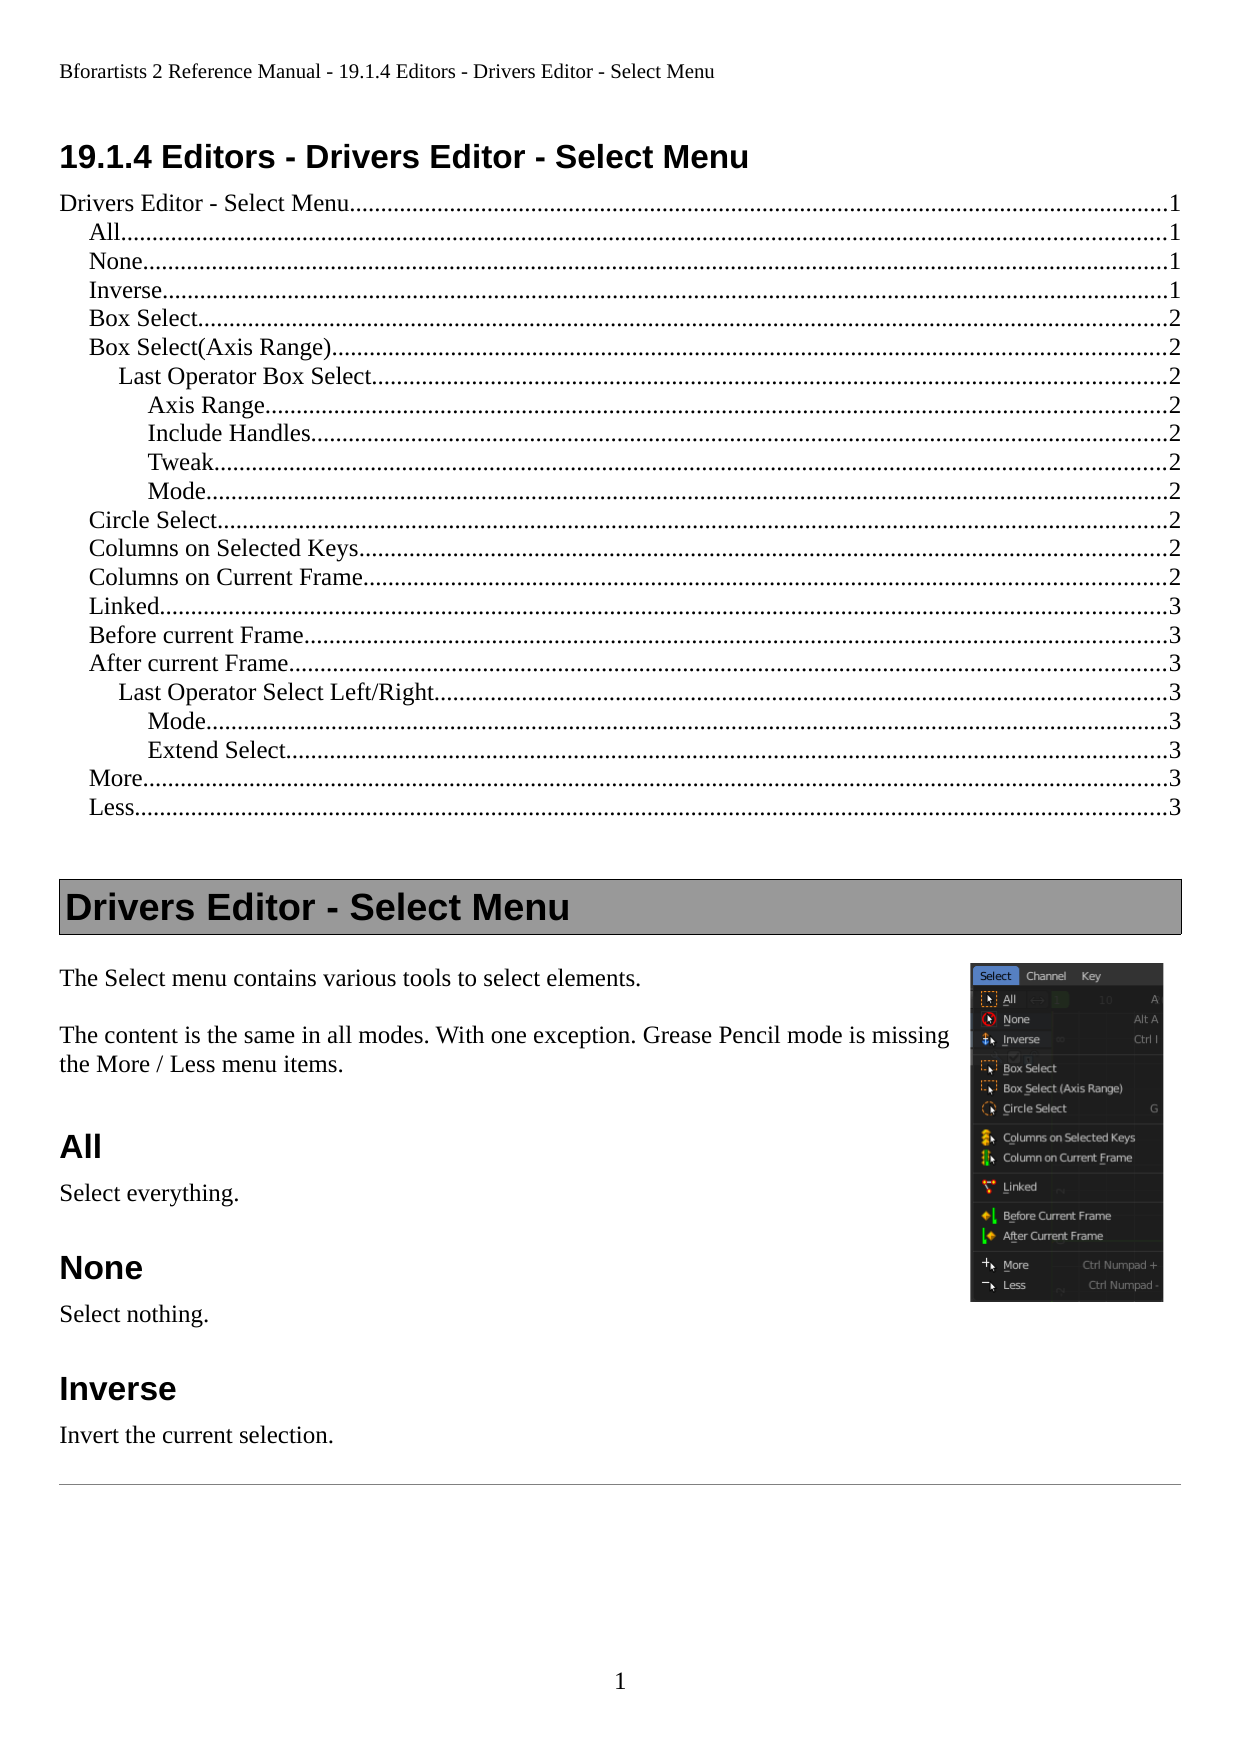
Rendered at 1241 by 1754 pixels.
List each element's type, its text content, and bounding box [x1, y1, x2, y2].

text Select everything. [59, 1178, 970, 1207]
text [1164, 1178, 1181, 1207]
text Linked 3 [88, 591, 1181, 620]
text Last Operator Select Left/Right 3 [118, 677, 1181, 706]
subtitle All [59, 1127, 970, 1166]
subtitle None [59, 1248, 970, 1287]
text Last Operator Box Select 2 [118, 361, 1181, 390]
text Box Select 2 [88, 303, 1181, 332]
text Columns on Current Frame 2 [88, 562, 1181, 591]
subtitle Inverse [59, 1369, 1181, 1408]
text Extend Select 3 [147, 735, 1181, 763]
text Drivers Editor - Select Menu 1 [59, 188, 1181, 217]
text Box Select(Axis Range) 2 [88, 332, 1181, 361]
text Mode 3 [147, 706, 1181, 735]
text The Select menu contains various tools to select elements. [59, 963, 970, 991]
subtitle 19.1.4 Editors - Drivers Editor - Select Menu [59, 138, 1181, 176]
text Circle Select 2 [88, 505, 1181, 533]
subtitle [1164, 1127, 1181, 1166]
text Include Handles 2 [147, 418, 1181, 447]
text Inverse 1 [88, 275, 1181, 303]
text All 1 [88, 217, 1181, 246]
text Before current Frame 3 [88, 620, 1181, 648]
text Mode 2 [147, 476, 1181, 505]
table_header Drivers Editor - Select Menu [60, 880, 1181, 934]
text Invert the current selection. [59, 1420, 1181, 1449]
text Less 3 [88, 792, 1181, 821]
subtitle [1164, 1248, 1181, 1287]
text Columns on Selected Keys 2 [88, 533, 1181, 562]
text None 1 [88, 246, 1181, 275]
text Select nothing. [59, 1299, 1181, 1328]
text Tweak 2 [147, 447, 1181, 476]
text More 3 [88, 763, 1181, 792]
text After current Frame 3 [88, 648, 1181, 677]
text The content is the same in all modes. With one exception. Grease Pencil mode is missing the More / Less menu items. [59, 991, 970, 1078]
picture [970, 963, 1164, 1302]
text Axis Range 2 [147, 390, 1181, 418]
